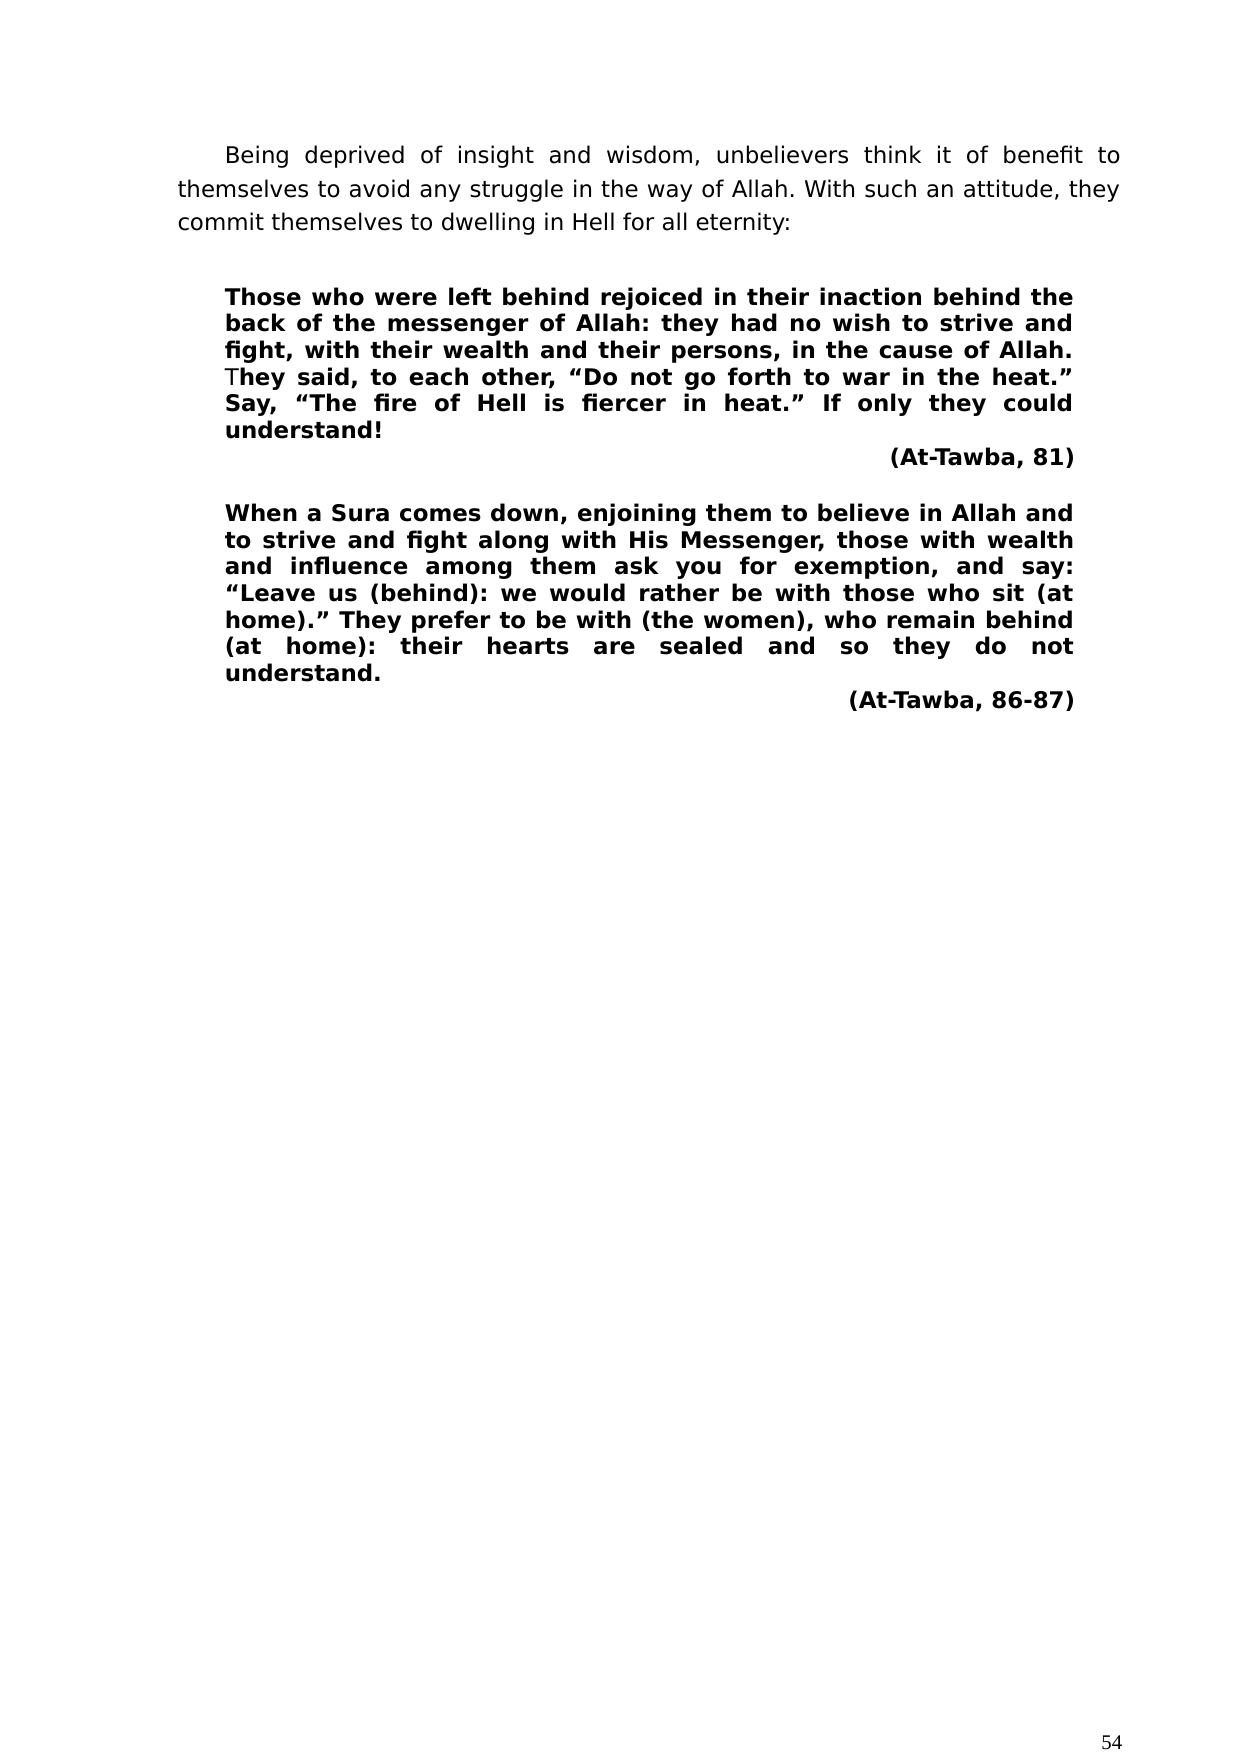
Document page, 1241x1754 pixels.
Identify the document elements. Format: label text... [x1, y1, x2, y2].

text Those who were left behind rejoiced in their inaction behind the back of the messenger of Allah: they had no wish to strive and fight, with their wealth and their persons, in the cause of Allah. they said, to each other, “Do not go forth to war in the heat.” Say, “The fire of Hell is fiercer in heat.” If only they could understand! [224, 284, 1075, 444]
text (At-Tawba, 81) [224, 444, 1075, 471]
text (At-Tawba, 86-87) [224, 687, 1075, 713]
text When a Sura comes down, enjoining them to believe in Allah and to strive and fight along with His Messenger, those with wealth and influence among them ask you for exemption, and say: “Leave us (behind): we would rather be with those who sit (at home).” They prefer to be with (the women), who remain behind (at home): their hearts are sealed and so they do not understand. [224, 500, 1075, 687]
text Being deprived of insight and wisdom, unbelievers think it of benefit to themselves to avoid any struggle in the way of Allah. With such an attitude, they commit themselves to dwelling in Hell for all eternity: [177, 136, 1122, 236]
